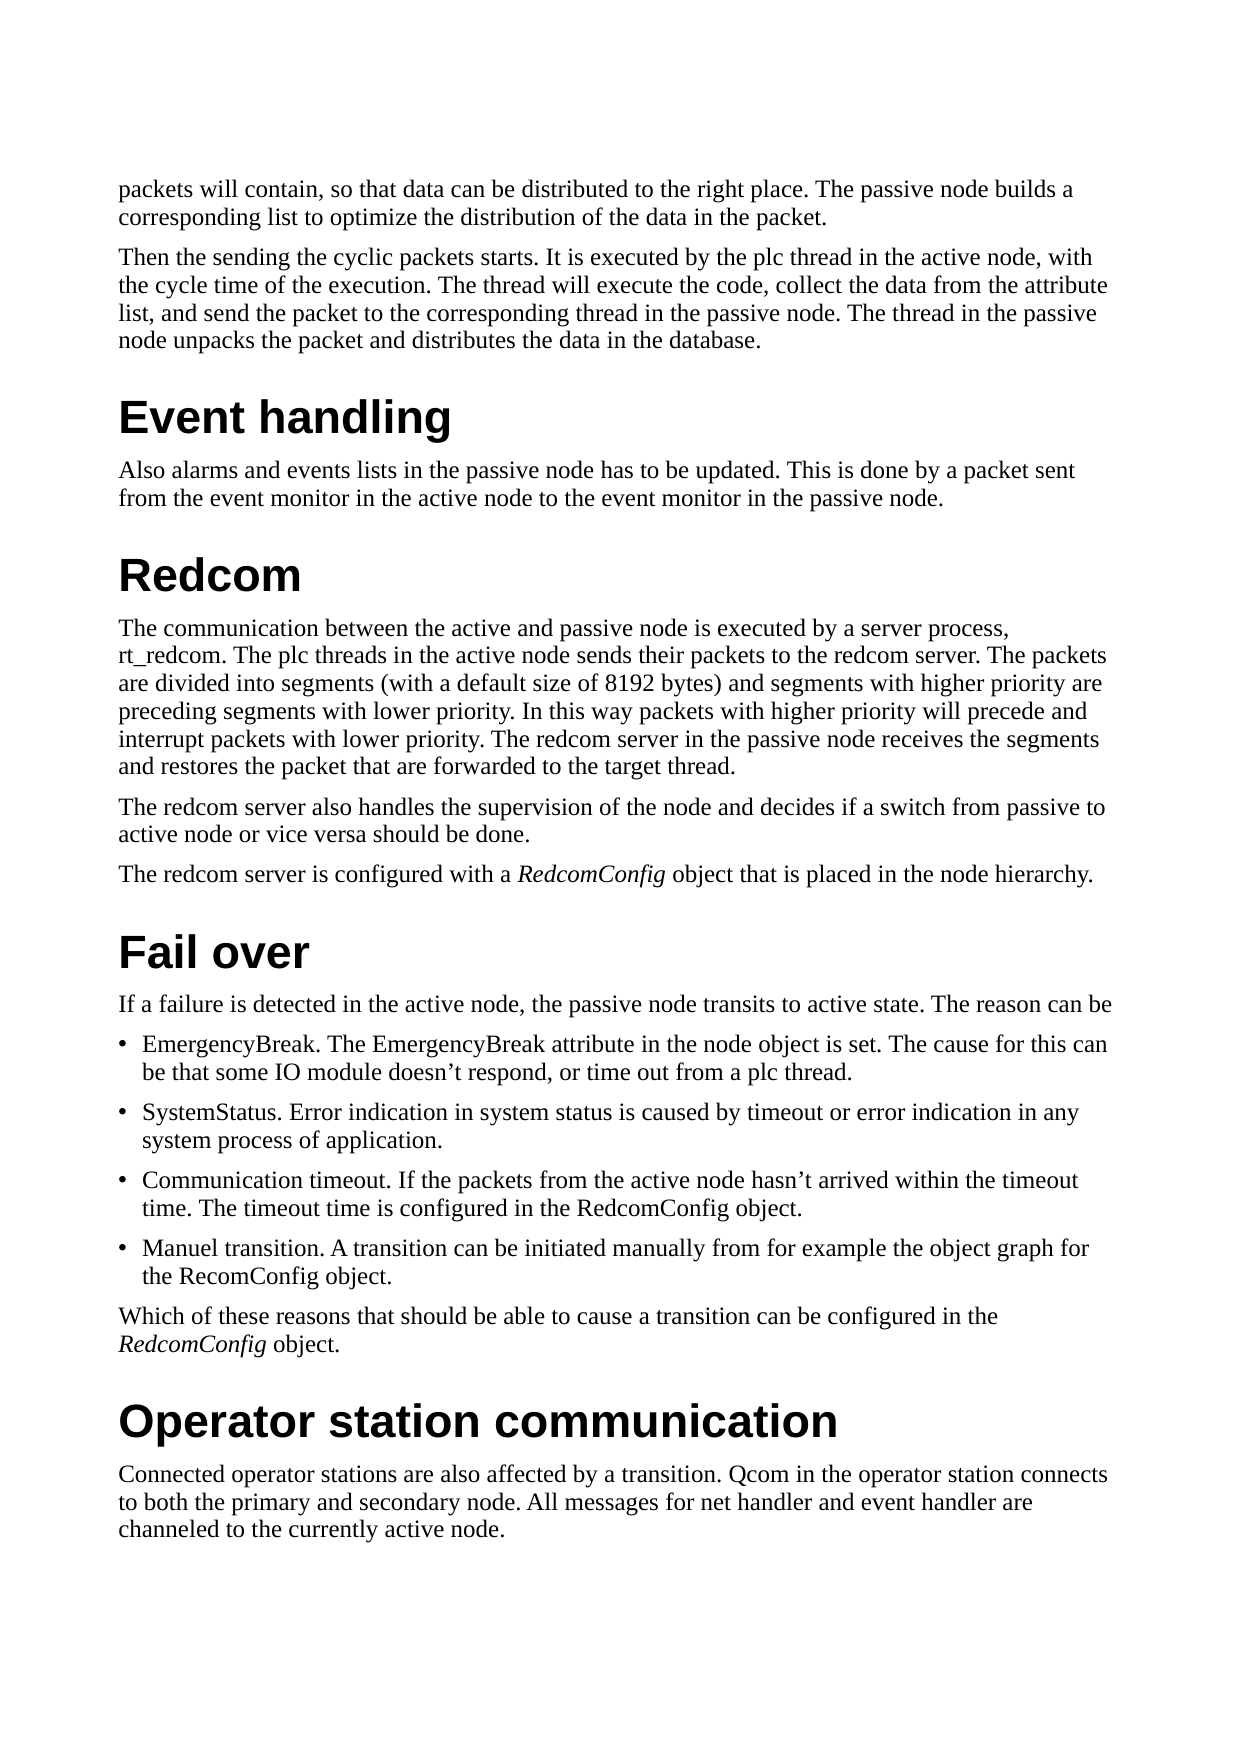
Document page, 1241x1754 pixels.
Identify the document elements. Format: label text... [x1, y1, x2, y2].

subtitle Operator station communication [118, 1395, 1122, 1447]
text The redcom server also handles the supervision of the node and decides if a switch from passive to active node or vice versa should be done. [118, 793, 1122, 848]
text Also alarms and events lists in the passive node has to be updated. This is done by a packet sent from the event monitor in the active node to the event monitor in the passive node. [118, 456, 1122, 512]
subtitle Redcom [118, 549, 1122, 601]
list Manuel transition. A transition can be initiated manually from for example the object graph for the RecomConfig object. [118, 1234, 1122, 1290]
text packets will contain, so that data can be distributed to the right place. The passive node builds a corresponding list to optimize the distribution of the data in the packet. [118, 175, 1122, 231]
text The communication between the active and passive node is executed by a server process, rt_redcom. The plc threads in the active node sends their packets to the redcom server. The packets are divided into segments (with a default size of 8192 bytes) and segments with higher priority are preceding segments with lower priority. In this way packets with higher priority will precede and interrupt packets with lower priority. The redcom server in the passive node receives the segments and restores the packet that are forwarded to the target thread. [118, 614, 1122, 780]
text If a failure is detected in the active node, the passive node transits to active state. The reason can be [118, 990, 1122, 1018]
list EmergencyBreak. The EmergencyBreak attribute in the node object is set. The cause for this can be that some IO module doesn’t respond, or time out from a plc thread. [118, 1031, 1122, 1086]
text Which of these reasons that should be able to cause a transition can be configured in the RedcomConfig object. [118, 1302, 1122, 1358]
subtitle Event handling [118, 392, 1122, 444]
text Then the sending the cyclic packets starts. It is executed by the plc thread in the active node, with the cycle time of the execution. The thread will execute the code, collect the data from the attribute list, and send the packet to the corresponding thread in the passive node. The thread in the passive node unpacks the packet and distributes the data in the database. [118, 243, 1122, 354]
list Communication timeout. If the packets from the active node hasn’t arrived within the timeout time. The timeout time is configured in the RedcomConfig object. [118, 1166, 1122, 1222]
text The redcom server is configured with a RedcomConfig object that is placed in the node hierarchy. [118, 861, 1122, 888]
list SystemStatus. Error indication in system status is caused by timeout or error indication in any system process of application. [118, 1098, 1122, 1154]
subtitle Fail over [118, 926, 1122, 978]
text Connected operator stations are also affected by a transition. Qcom in the operator station connects to both the primary and secondary node. All messages for net handler and event handler are channeled to the currently active node. [118, 1460, 1122, 1543]
